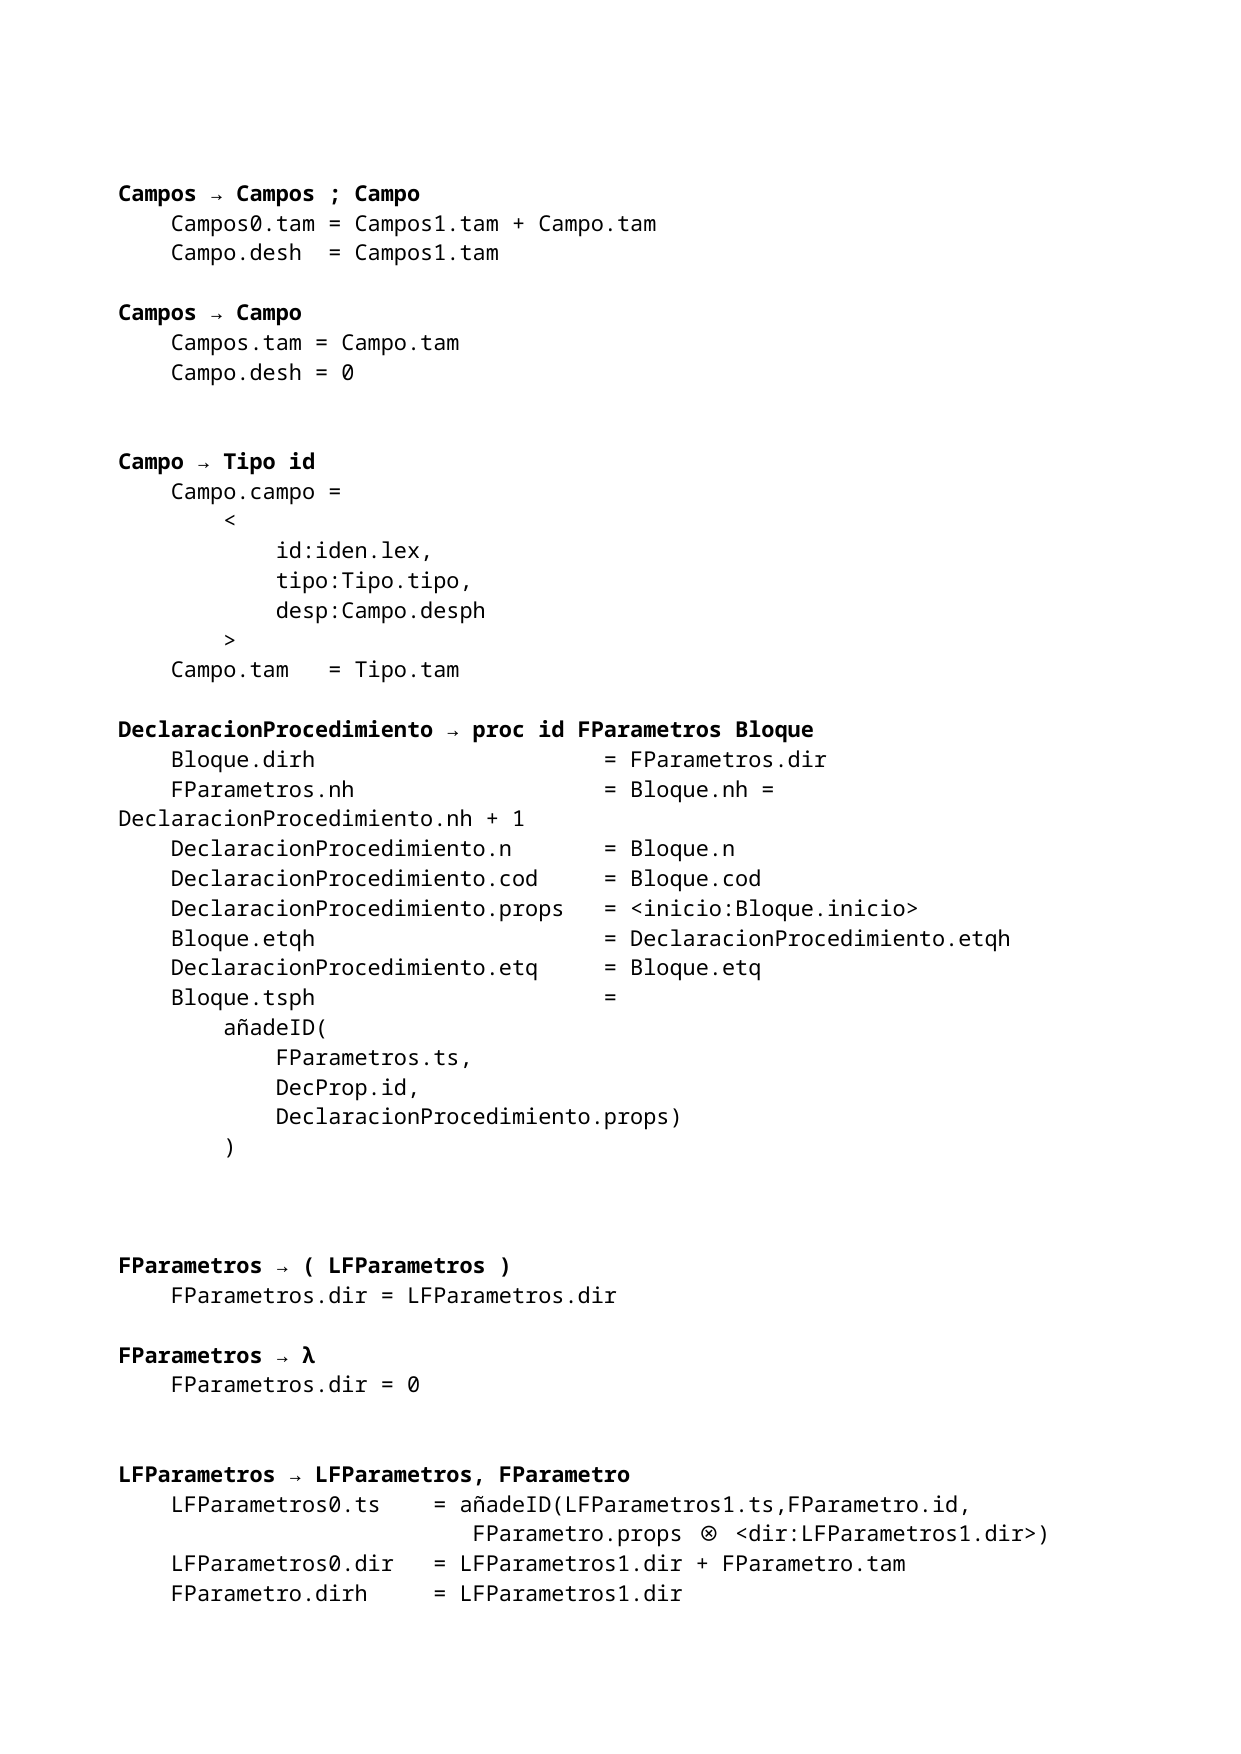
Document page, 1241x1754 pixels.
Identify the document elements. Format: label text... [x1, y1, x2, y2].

text desp:Campo.desph [118, 595, 1122, 624]
text Campo.desh = Campos1.tam [118, 237, 1122, 267]
text DeclaracionProcedimiento.n = Bloque.n [118, 833, 1122, 863]
text FParametros.nh = Bloque.nh = DeclaracionProcedimiento.nh + 1 [118, 773, 1122, 833]
text Campo → Tipo id [118, 446, 1122, 476]
text DeclaracionProcedimiento → proc id FParametros Bloque [118, 714, 1122, 744]
text añadeID( [118, 1012, 1122, 1042]
text DeclaracionProcedimiento.props) [118, 1101, 1122, 1131]
text LFParametros → LFParametros, FParametro [118, 1459, 1122, 1488]
text Campo.campo = [118, 476, 1122, 505]
text Bloque.tsph = [118, 982, 1122, 1012]
text Campos0.tam = Campos1.tam + Campo.tam [118, 207, 1122, 237]
text DeclaracionProcedimiento.props = <inicio:Bloque.inicio> [118, 893, 1122, 922]
text FParametros → ( LFParametros ) [118, 1250, 1122, 1280]
text LFParametros0.ts = añadeID(LFParametros1.ts,FParametro.id, [118, 1488, 1122, 1518]
text DeclaracionProcedimiento.cod = Bloque.cod [118, 863, 1122, 893]
text LFParametros0.dir = LFParametros1.dir + FParametro.tam [118, 1548, 1122, 1578]
text id:iden.lex, [118, 535, 1122, 565]
text DecProp.id, [118, 1071, 1122, 1101]
text > [118, 624, 1122, 654]
text FParametros → λ [118, 1339, 1122, 1369]
text Bloque.etqh = DeclaracionProcedimiento.etqh [118, 922, 1122, 952]
text FParametros.dir = 0 [118, 1369, 1122, 1399]
text FParametros.dir = LFParametros.dir [118, 1280, 1122, 1310]
text < [118, 505, 1122, 535]
text Campo.desh = 0 [118, 356, 1122, 386]
text Campos.tam = Campo.tam [118, 327, 1122, 356]
text Bloque.dirh = FParametros.dir [118, 744, 1122, 773]
text Campos → Campo [118, 297, 1122, 327]
text FParametros.ts, [118, 1042, 1122, 1071]
text FParametro.dirh = LFParametros1.dir [118, 1578, 1122, 1608]
text DeclaracionProcedimiento.etq = Bloque.etq [118, 952, 1122, 982]
text Campos → Campos ; Campo [118, 178, 1122, 207]
text Campo.tam = Tipo.tam [118, 654, 1122, 684]
text tipo:Tipo.tipo, [118, 565, 1122, 595]
text ) [118, 1131, 1122, 1161]
text FParametro.props ⊗ <dir:LFParametros1.dir>) [118, 1518, 1122, 1548]
